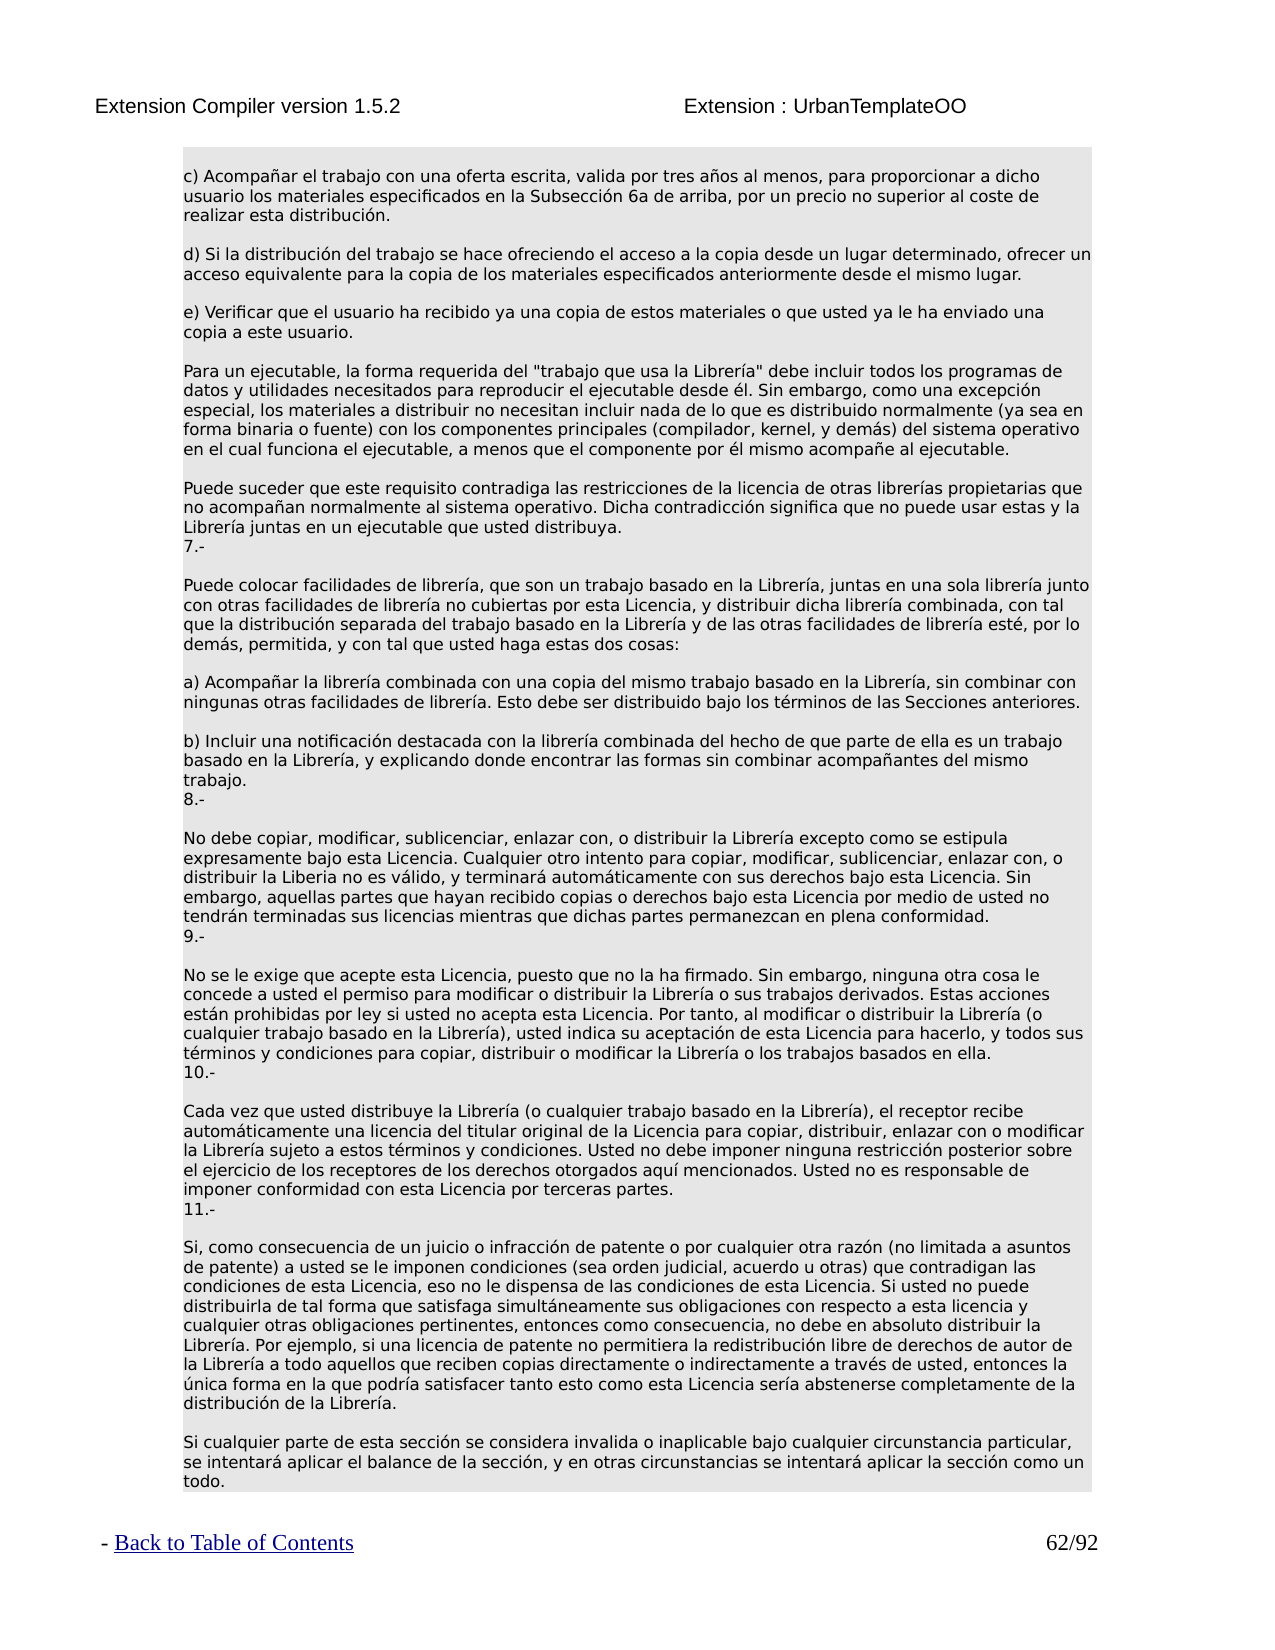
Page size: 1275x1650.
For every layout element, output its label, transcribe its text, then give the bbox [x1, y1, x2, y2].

text c) Acompañar el trabajo con una oferta escrita, valida por tres años al menos, para proporcionar a dicho usuario los materiales especificados en la Subsección 6a de arriba, por un precio no superior al coste de realizar esta distribución. [183, 167, 1092, 225]
text 10.- [183, 1063, 1092, 1082]
text d) Si la distribución del trabajo se hace ofreciendo el acceso a la copia desde un lugar determinado, ofrecer un acceso equivalente para la copia de los materiales especificados anteriormente desde el mismo lugar. [183, 245, 1092, 284]
text 9.- [183, 927, 1092, 946]
text e) Verificar que el usuario ha recibido ya una copia de estos materiales o que usted ya le ha enviado una copia a este usuario. [183, 303, 1092, 342]
text Cada vez que usted distribuye la Librería (o cualquier trabajo basado en la Librería), el receptor recibe automáticamente una licencia del titular original de la Licencia para copiar, distribuir, enlazar con o modificar la Librería sujeto a estos términos y condiciones. Usted no debe imponer ninguna restricción posterior sobre el ejercicio de los receptores de los derechos otorgados aquí mencionados. Usted no es responsable de imponer conformidad con esta Licencia por terceras partes. [183, 1102, 1092, 1199]
text 7.- [183, 537, 1092, 557]
text a) Acompañar la librería combinada con una copia del mismo trabajo basado en la Librería, sin combinar con ningunas otras facilidades de librería. Esto debe ser distribuido bajo los términos de las Secciones anteriores. [183, 673, 1092, 712]
text 8.- [183, 790, 1092, 810]
text b) Incluir una notificación destacada con la librería combinada del hecho de que parte de ella es un trabajo basado en la Librería, y explicando donde encontrar las formas sin combinar acompañantes del mismo trabajo. [183, 732, 1092, 790]
text Puede suceder que este requisito contradiga las restricciones de la licencia de otras librerías propietarias que no acompañan normalmente al sistema operativo. Dicha contradicción significa que no puede usar estas y la Librería juntas en un ejecutable que usted distribuya. [183, 479, 1092, 537]
text Si cualquier parte de esta sección se considera invalida o inaplicable bajo cualquier circunstancia particular, se intentará aplicar el balance de la sección, y en otras circunstancias se intentará aplicar la sección como un todo. [183, 1433, 1092, 1492]
text No se le exige que acepte esta Licencia, puesto que no la ha firmado. Sin embargo, ninguna otra cosa le concede a usted el permiso para modificar o distribuir la Librería o sus trabajos derivados. Estas acciones están prohibidas por ley si usted no acepta esta Licencia. Por tanto, al modificar o distribuir la Librería (o cualquier trabajo basado en la Librería), usted indica su aceptación de esta Licencia para hacerlo, y todos sus términos y condiciones para copiar, distribuir o modificar la Librería o los trabajos basados en ella. [183, 966, 1092, 1063]
text No debe copiar, modificar, sublicenciar, enlazar con, o distribuir la Librería excepto como se estipula expresamente bajo esta Licencia. Cualquier otro intento para copiar, modificar, sublicenciar, enlazar con, o distribuir la Liberia no es válido, y terminará automáticamente con sus derechos bajo esta Licencia. Sin embargo, aquellas partes que hayan recibido copias o derechos bajo esta Licencia por medio de usted no tendrán terminadas sus licencias mientras que dichas partes permanezcan en plena conformidad. [183, 829, 1092, 927]
text Para un ejecutable, la forma requerida del "trabajo que usa la Librería" debe incluir todos los programas de datos y utilidades necesitados para reproducir el ejecutable desde él. Sin embargo, como una excepción especial, los materiales a distribuir no necesitan incluir nada de lo que es distribuido normalmente (ya sea en forma binaria o fuente) con los componentes principales (compilador, kernel, y demás) del sistema operativo en el cual funciona el ejecutable, a menos que el componente por él mismo acompañe al ejecutable. [183, 362, 1092, 459]
text Puede colocar facilidades de librería, que son un trabajo basado en la Librería, juntas en una sola librería junto con otras facilidades de librería no cubiertas por esta Licencia, y distribuir dicha librería combinada, con tal que la distribución separada del trabajo basado en la Librería y de las otras facilidades de librería esté, por lo demás, permitida, y con tal que usted haga estas dos cosas: [183, 576, 1092, 654]
text Si, como consecuencia de un juicio o infracción de patente o por cualquier otra razón (no limitada a asuntos de patente) a usted se le imponen condiciones (sea orden judicial, acuerdo u otras) que contradigan las condiciones de esta Licencia, eso no le dispensa de las condiciones de esta Licencia. Si usted no puede distribuirla de tal forma que satisfaga simultáneamente sus obligaciones con respecto a esta licencia y cualquier otras obligaciones pertinentes, entonces como consecuencia, no debe en absoluto distribuir la Librería. Por ejemplo, si una licencia de patente no permitiera la redistribución libre de derechos de autor de la Librería a todo aquellos que reciben copias directamente o indirectamente a través de usted, entonces la única forma en la que podría satisfacer tanto esto como esta Licencia sería abstenerse completamente de la distribución de la Librería. [183, 1238, 1092, 1414]
text 11.- [183, 1199, 1092, 1219]
